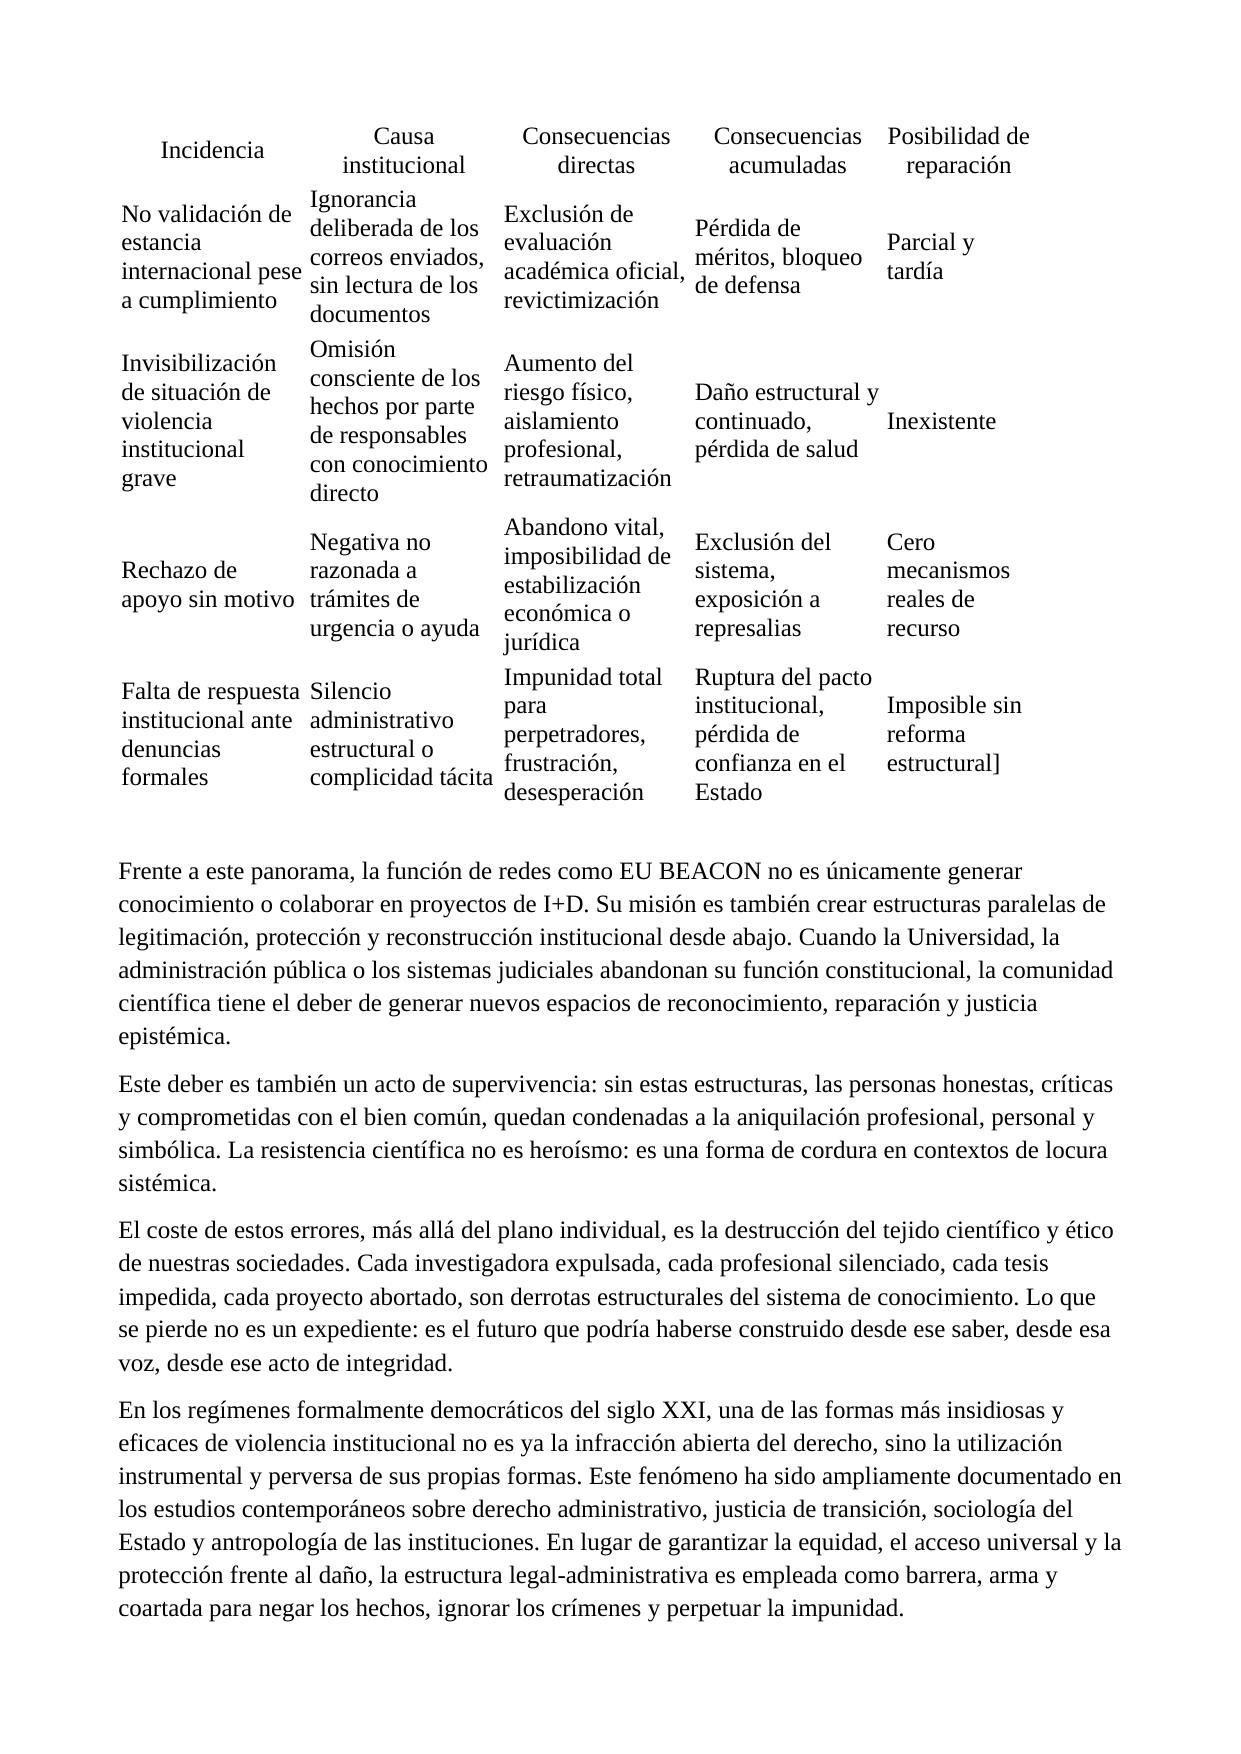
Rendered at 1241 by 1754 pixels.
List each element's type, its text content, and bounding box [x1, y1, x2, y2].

table_cell Daño estructural y continuado, pérdida de salud [692, 331, 884, 509]
table_cell Omisión consciente de los hechos por parte de responsables con conocimiento directo [307, 331, 501, 509]
table_header Causa institucional [307, 118, 501, 181]
table_cell Ruptura del pacto institucional, pérdida de confianza en el Estado [692, 659, 884, 808]
table_cell Falta de respuesta institucional ante denuncias formales [118, 659, 307, 808]
text En los regímenes formalmente democráticos del siglo XXI, una de las formas más insidiosas y eficaces de violencia institucional no es ya la infracción abierta del derecho, sino la utilización instrumental y perversa de sus propias formas. Este fenómeno ha sido ampliamente documentado en los estudios contemporáneos sobre derecho administrativo, justicia de transición, sociología del Estado y antropología de las instituciones. En lugar de garantizar la equidad, el acceso universal y la protección frente al daño, la estructura legal-administrativa es empleada como barrera, arma y coartada para negar los hechos, ignorar los crímenes y perpetuar la impunidad. [118, 1395, 1122, 1622]
table_header Consecuencias acumuladas [692, 118, 884, 181]
table_cell No validación de estancia internacional pese a cumplimiento [118, 181, 307, 331]
table_cell Aumento del riesgo físico, aislamiento profesional, retraumatización [501, 331, 692, 509]
text El coste de estos errores, más allá del plano individual, es la destrucción del tejido científico y ético de nuestras sociedades. Cada investigadora expulsada, cada profesional silenciado, cada tesis impedida, cada proyecto abortado, son derrotas estructurales del sistema de conocimiento. Lo que se pierde no es un expediente: es el futuro que podría haberse construido desde ese saber, desde esa voz, desde ese acto de integridad. [118, 1216, 1122, 1376]
text Frente a este panorama, la función de redes como EU BEACON no es únicamente generar conocimiento o colaborar en proyectos de I+D. Su misión es también crear estructuras paralelas de legitimación, protección y reconstrucción institucional desde abajo. Cuando la Universidad, la administración pública o los sistemas judiciales abandonan su función constitucional, la comunidad científica tiene el deber de generar nuevos espacios de reconocimiento, reparación y justicia epistémica. [118, 856, 1122, 1050]
table_header Consecuencias directas [501, 118, 692, 181]
table_cell Ignorancia deliberada de los correos enviados, sin lectura de los documentos [307, 181, 501, 331]
table_cell Rechazo de apoyo sin motivo [118, 509, 307, 659]
table_cell Imposible sin reforma estructural] [884, 659, 1033, 808]
table_cell Silencio administrativo estructural o complicidad tácita [307, 659, 501, 808]
table_cell Exclusión del sistema, exposición a represalias [692, 509, 884, 659]
table_cell Cero mecanismos reales de recurso [884, 509, 1033, 659]
table_cell Inexistente [884, 331, 1033, 509]
table_cell Pérdida de méritos, bloqueo de defensa [692, 181, 884, 331]
text Este deber es también un acto de supervivencia: sin estas estructuras, las personas honestas, críticas y comprometidas con el bien común, quedan condenadas a la aniquilación profesional, personal y simbólica. La resistencia científica no es heroísmo: es una forma de cordura en contextos de locura sistémica. [118, 1069, 1122, 1197]
table_cell Invisibilización de situación de violencia institucional grave [118, 331, 307, 509]
table_cell Parcial y tardía [884, 181, 1033, 331]
table_cell Negativa no razonada a trámites de urgencia o ayuda [307, 509, 501, 659]
table_cell Abandono vital, imposibilidad de estabilización económica o jurídica [501, 509, 692, 659]
table_header Posibilidad de reparación [884, 118, 1033, 181]
table_cell Exclusión de evaluación académica oficial, revictimización [501, 181, 692, 331]
table_header Incidencia [118, 118, 307, 181]
table_cell Impunidad total para perpetradores, frustración, desesperación [501, 659, 692, 808]
